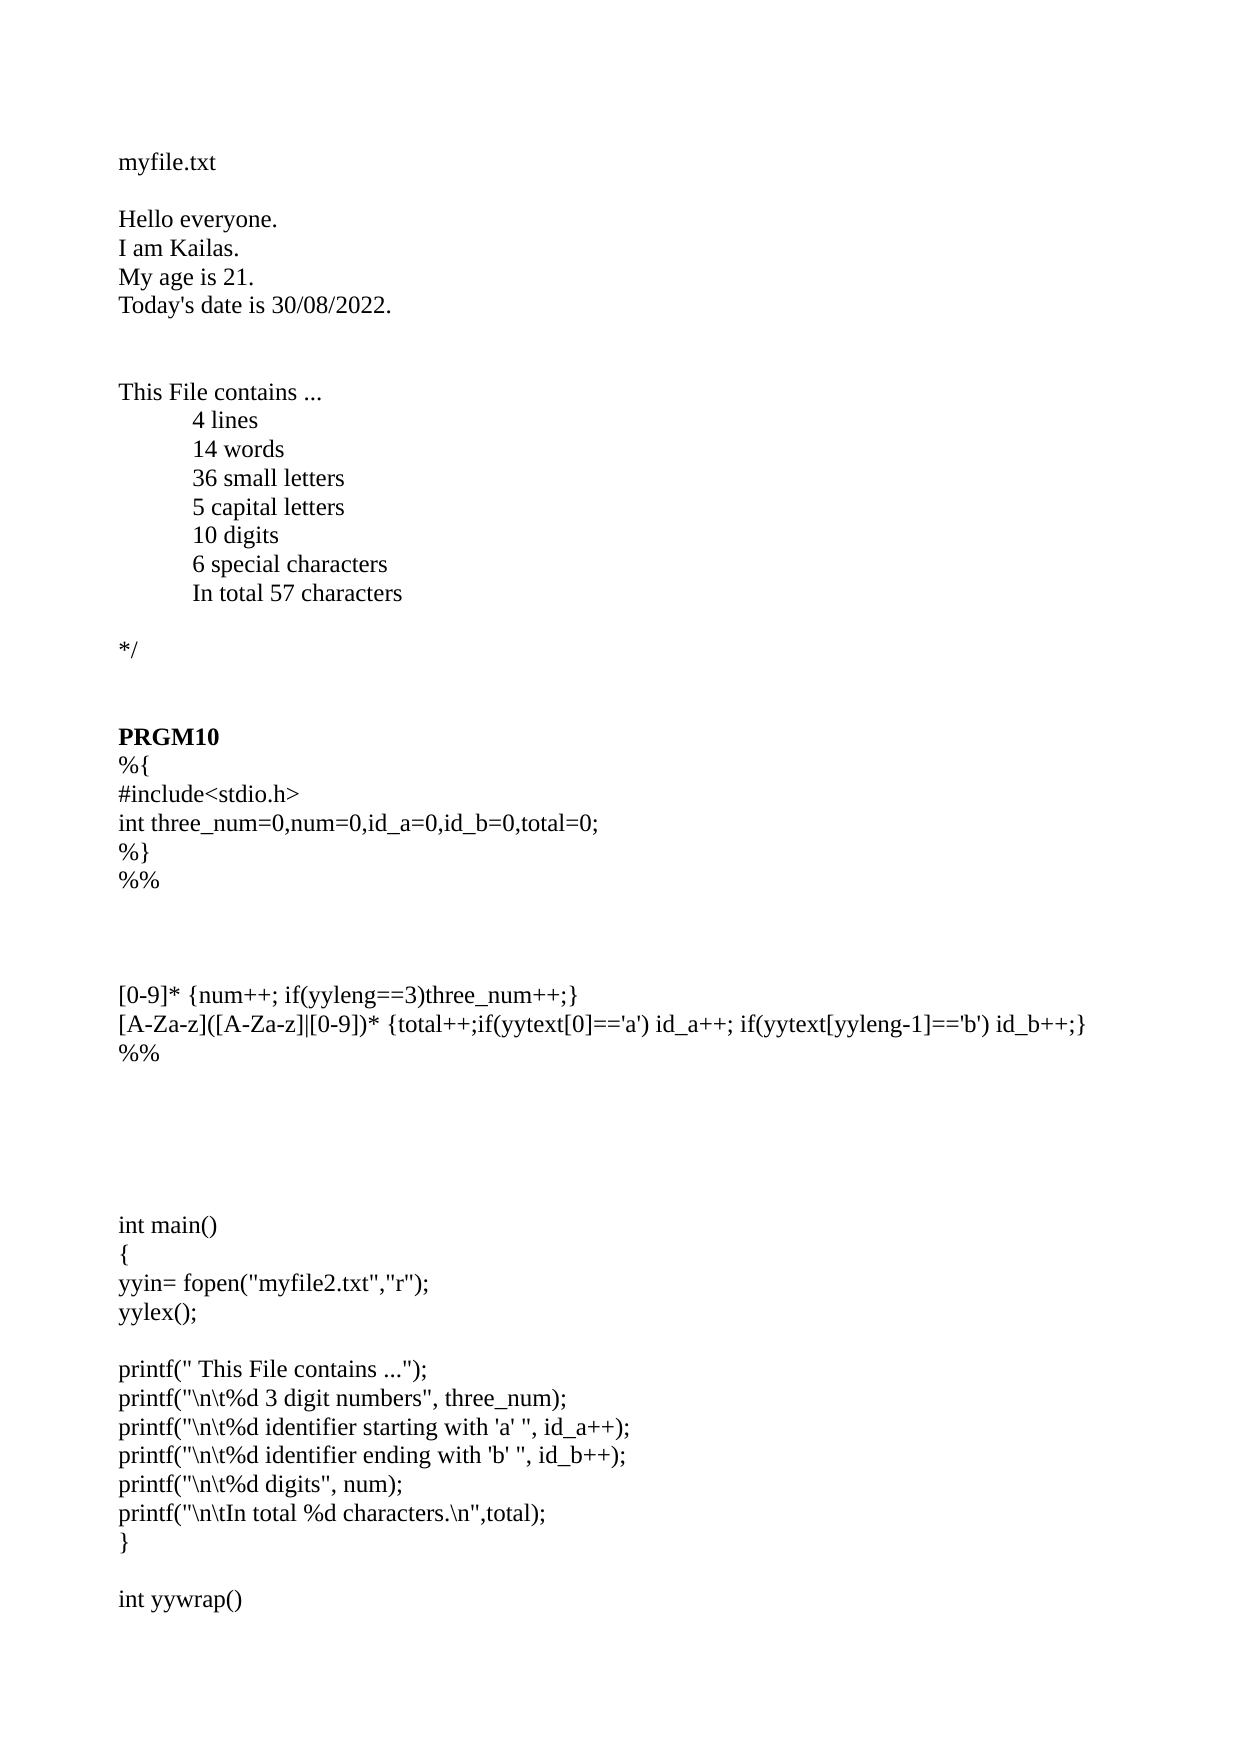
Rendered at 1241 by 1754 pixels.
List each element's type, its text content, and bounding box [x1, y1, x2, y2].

text In total 57 characters [118, 578, 1122, 607]
text PRGM10 [118, 722, 1122, 751]
text My age is 21. [118, 262, 1122, 291]
text } [118, 1527, 1122, 1556]
text Today's date is 30/08/2022. [118, 291, 1122, 319]
text %{ [118, 751, 1122, 779]
text %% [118, 1038, 1122, 1067]
text int main() [118, 1211, 1122, 1239]
text { [118, 1239, 1122, 1268]
text [0-9]* {num++; if(yyleng==3)three_num++;} [118, 981, 1122, 1009]
text yylex(); [118, 1297, 1122, 1326]
text #include<stdio.h> [118, 779, 1122, 808]
text Hello everyone. [118, 204, 1122, 233]
text int three_num=0,num=0,id_a=0,id_b=0,total=0; [118, 808, 1122, 837]
text printf("\n\t%d digits", num); [118, 1469, 1122, 1498]
text printf("\n\t%d 3 digit numbers", three_num); [118, 1383, 1122, 1412]
text myfile.txt [118, 147, 1122, 176]
text printf("\n\tIn total %d characters.\n",total); [118, 1498, 1122, 1527]
text This File contains ... [118, 377, 1122, 406]
text 4 lines [118, 406, 1122, 434]
text 6 special characters [118, 549, 1122, 578]
text int yywrap() [118, 1584, 1122, 1613]
text %% [118, 866, 1122, 894]
text */ [118, 636, 1122, 664]
text 10 digits [118, 521, 1122, 549]
text [A-Za-z]([A-Za-z]|[0-9])* {total++;if(yytext[0]=='a') id_a++; if(yytext[yyleng-1]=='b') id_b++;} [118, 1009, 1122, 1038]
text 36 small letters [118, 463, 1122, 492]
text printf(" This File contains ..."); [118, 1354, 1122, 1383]
text printf("\n\t%d identifier ending with 'b' ", id_b++); [118, 1441, 1122, 1469]
text %} [118, 837, 1122, 866]
text 5 capital letters [118, 492, 1122, 521]
text printf("\n\t%d identifier starting with 'a' ", id_a++); [118, 1412, 1122, 1441]
text yyin= fopen("myfile2.txt","r"); [118, 1268, 1122, 1297]
text I am Kailas. [118, 233, 1122, 262]
text 14 words [118, 434, 1122, 463]
